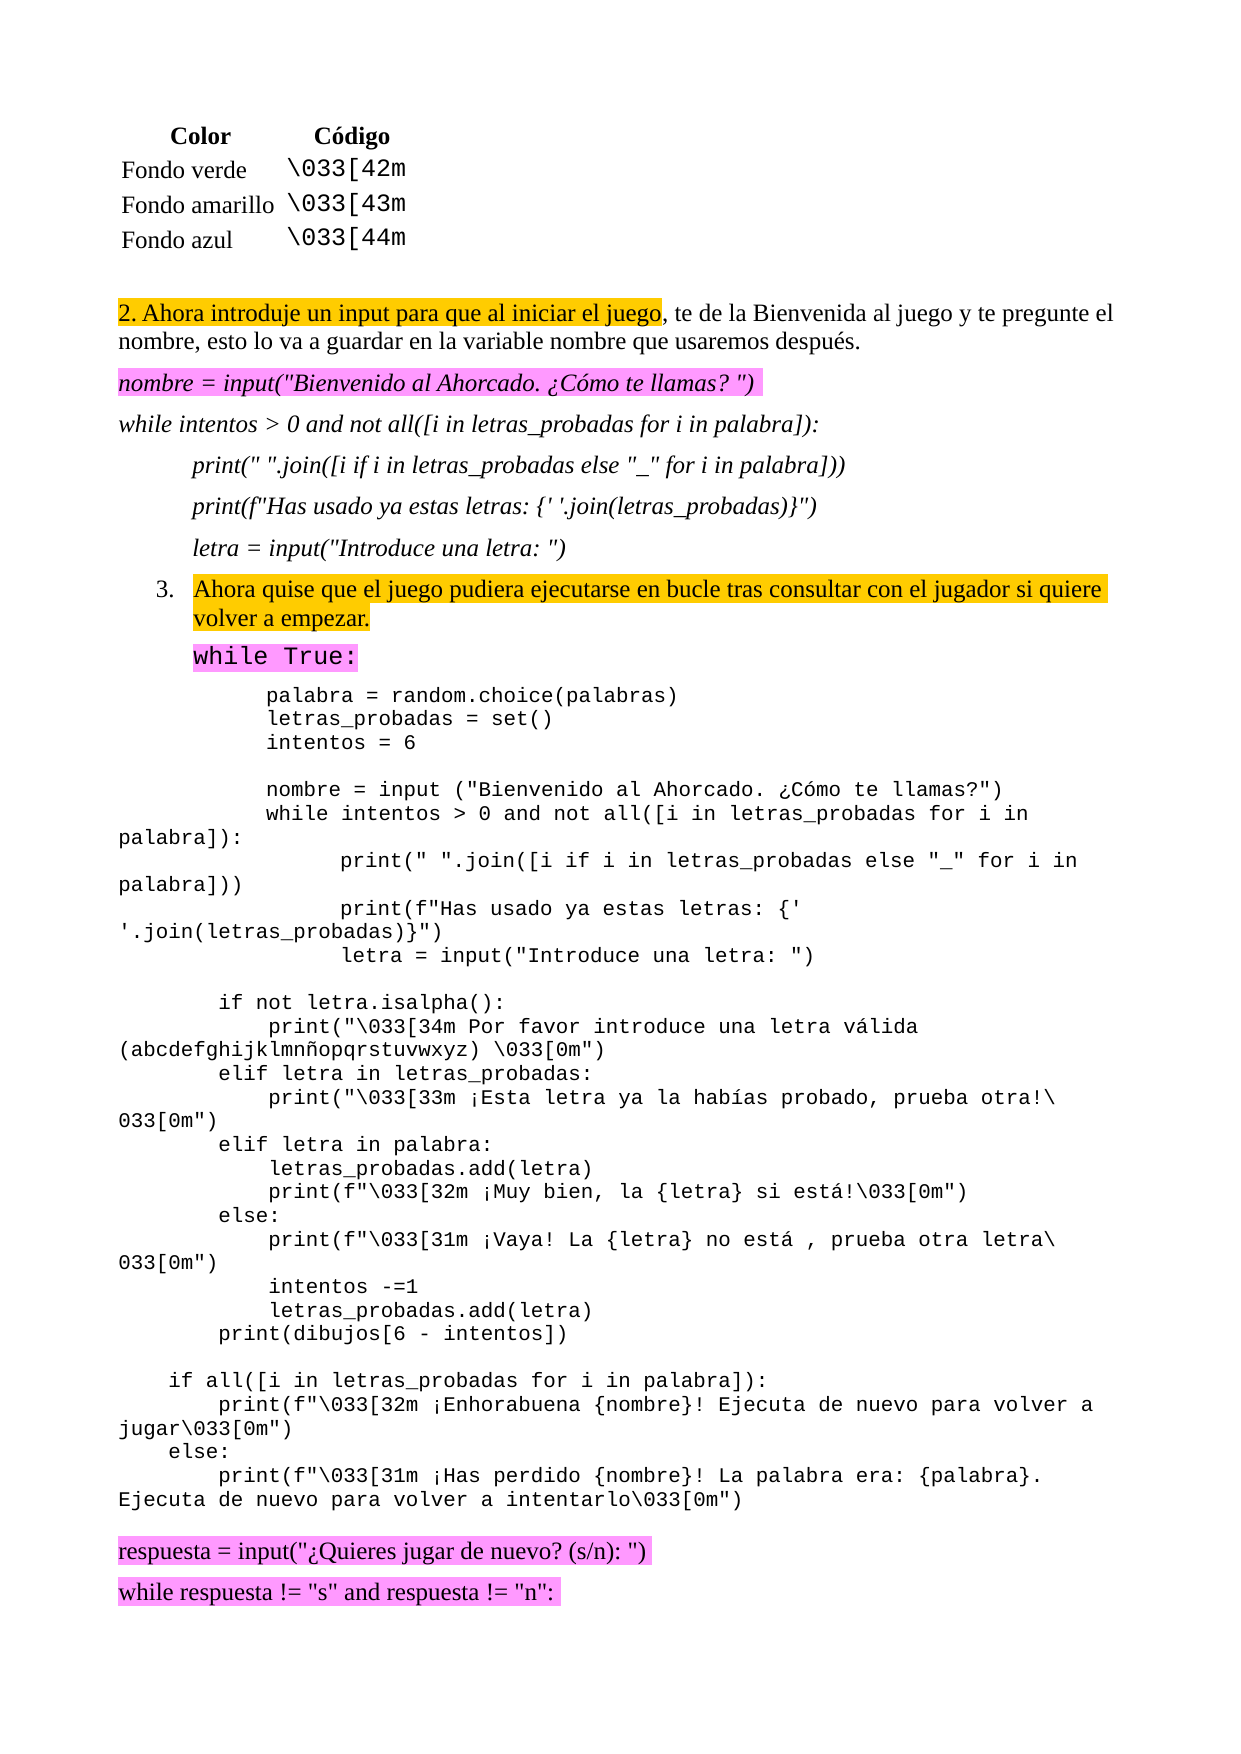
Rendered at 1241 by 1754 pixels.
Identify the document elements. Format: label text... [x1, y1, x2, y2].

text else: [118, 1205, 1122, 1229]
text while intentos > 0 and not all([i in letras_probadas for i in palabra]): [118, 803, 1122, 850]
table_cell \033[42m [283, 153, 421, 187]
text respuesta = input("¿Quieres jugar de nuevo? (s/n): ") [118, 1536, 1122, 1565]
table_cell Fondo verde [118, 153, 283, 187]
text print(f"\033[31m ¡Has perdido {nombre}! La palabra era: {palabra}. Ejecuta de nuevo para volver a intentarlo\033[0m") [118, 1465, 1122, 1512]
text print(f"\033[32m ¡Muy bien, la {letra} si está!\033[0m") [118, 1181, 1122, 1205]
table_header Código [283, 118, 421, 153]
text print("\033[34m Por favor introduce una letra válida (abcdefghijklmnñopqrstuvwxyz) \033[0m") [118, 1016, 1122, 1063]
text print(dibujos[6 - intentos]) [118, 1323, 1122, 1347]
text print(f"\033[32m ¡Enhorabuena {nombre}! Ejecuta de nuevo para volver a jugar\033[0m") [118, 1394, 1122, 1441]
text nombre = input("Bienvenido al Ahorcado. ¿Cómo te llamas? ") [118, 368, 1122, 396]
text nombre = input ("Bienvenido al Ahorcado. ¿Cómo te llamas?") [118, 779, 1122, 803]
text print(f"\033[31m ¡Vaya! La {letra} no está , prueba otra letra\033[0m") [118, 1229, 1122, 1276]
text while respuesta != "s" and respuesta != "n": [118, 1577, 1122, 1606]
text letra = input("Introduce una letra: ") [118, 533, 1122, 561]
text print(f"Has usado ya estas letras: {' '.join(letras_probadas)}") [118, 898, 1122, 945]
text print("\033[33m ¡Esta letra ya la habías probado, prueba otra!\033[0m") [118, 1087, 1122, 1134]
table_cell Fondo azul [118, 222, 283, 256]
text intentos = 6 [118, 732, 1122, 756]
text palabra = random.choice(palabras) [118, 685, 1122, 708]
text if all([i in letras_probadas for i in palabra]): [118, 1371, 1122, 1394]
text letras_probadas.add(letra) [118, 1299, 1122, 1323]
text letra = input("Introduce una letra: ") [118, 945, 1122, 968]
text 2. Ahora introduje un input para que al iniciar el juego, te de la Bienvenida al juego y te pregunte el nombre, esto lo va a guardar en la variable nombre que usaremos después. [118, 298, 1122, 355]
text print(" ".join([i if i in letras_probadas else "_" for i in palabra])) [118, 850, 1122, 898]
text letras_probadas = set() [118, 708, 1122, 732]
text elif letra in letras_probadas: [118, 1063, 1122, 1087]
table_header Color [118, 118, 283, 153]
text print(" ".join([i if i in letras_probadas else "_" for i in palabra])) [118, 450, 1122, 479]
table_cell Fondo amarillo [118, 187, 283, 222]
list Ahora quise que el juego pudiera ejecutarse en bucle tras consultar con el jugador si quiere volver a empezar. [156, 574, 1122, 631]
table_cell \033[44m [283, 222, 421, 256]
table_cell \033[43m [283, 187, 421, 222]
text if not letra.isalpha(): [118, 992, 1122, 1016]
text else: [118, 1441, 1122, 1465]
list while True: [156, 644, 1122, 672]
text print(f"Has usado ya estas letras: {' '.join(letras_probadas)}") [118, 491, 1122, 520]
text letras_probadas.add(letra) [118, 1158, 1122, 1181]
text intentos -=1 [118, 1276, 1122, 1299]
text elif letra in palabra: [118, 1134, 1122, 1158]
text while intentos > 0 and not all([i in letras_probadas for i in palabra]): [118, 409, 1122, 438]
